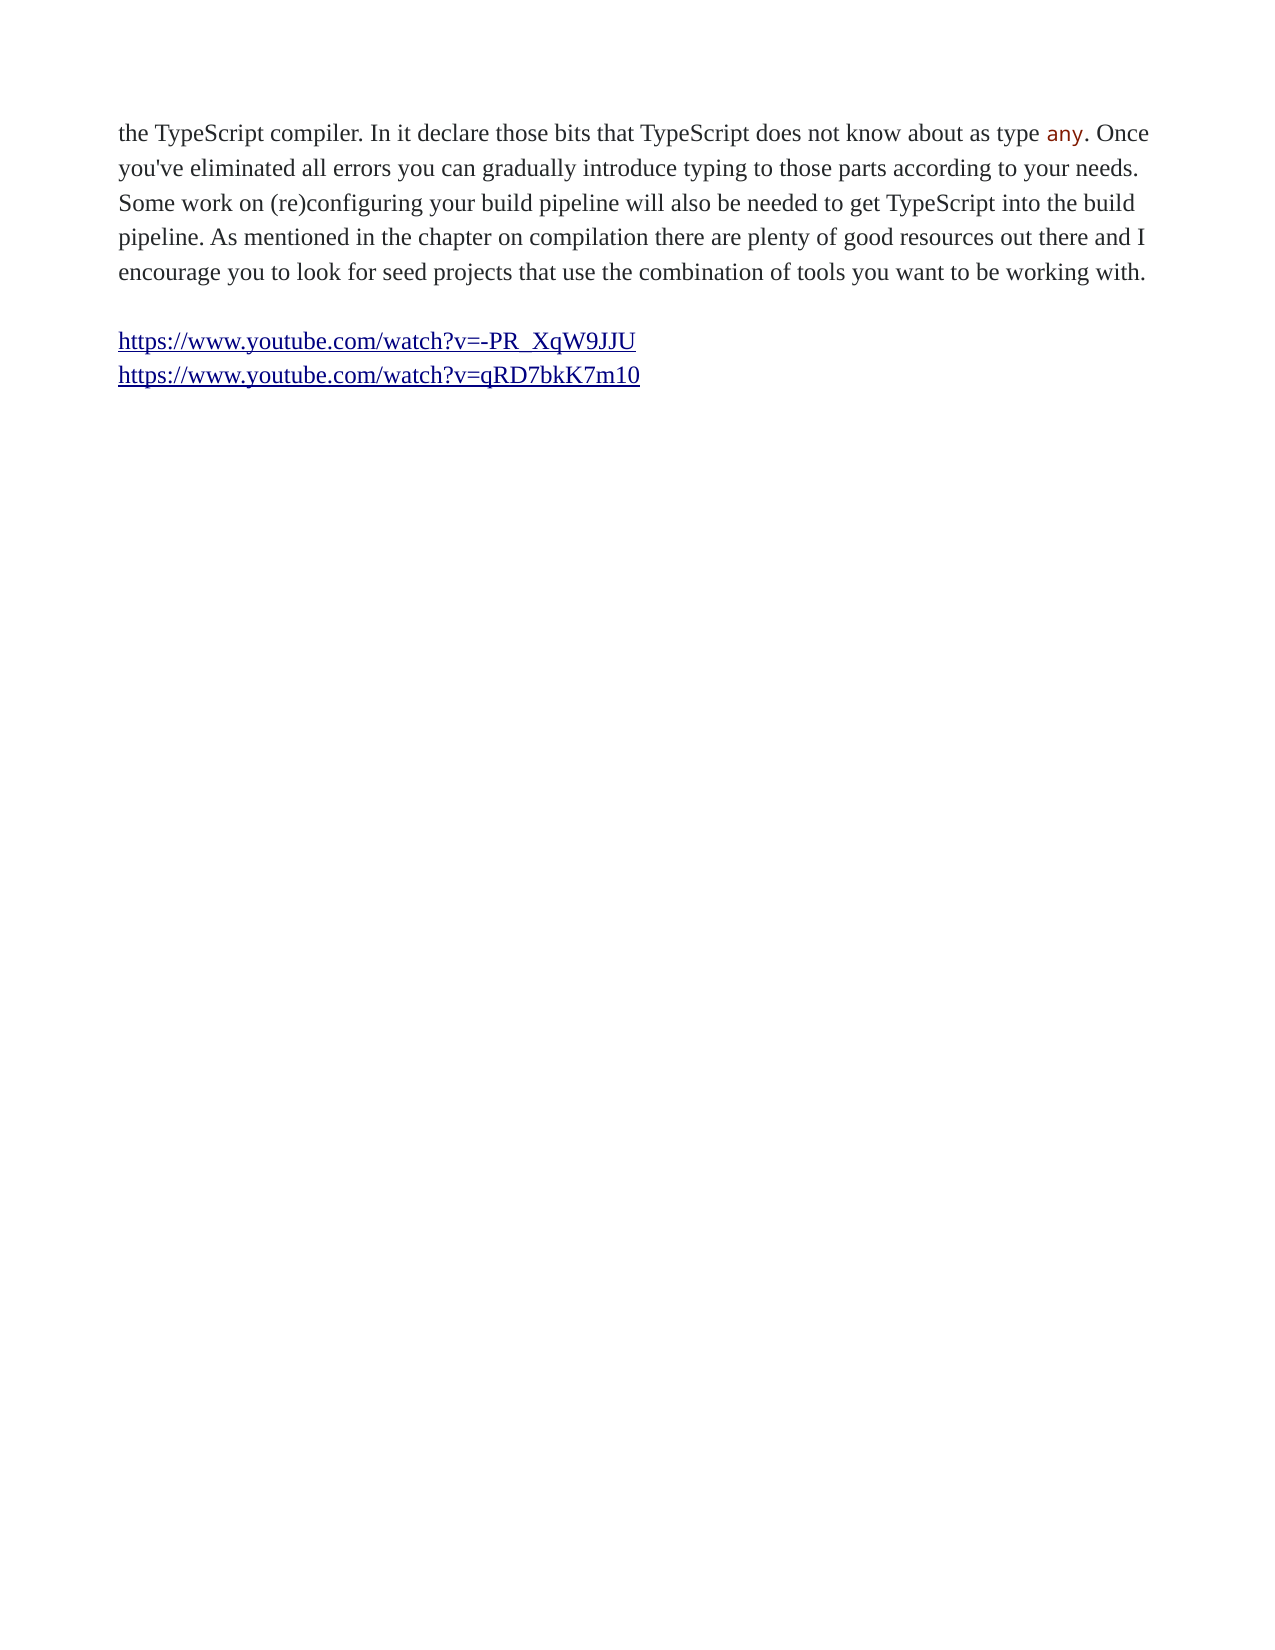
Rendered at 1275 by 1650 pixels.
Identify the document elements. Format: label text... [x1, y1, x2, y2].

text the TypeScript compiler. In it declare those bits that TypeScript does not know about as type any. Once you've eliminated all errors you can gradually introduce typing to those parts according to your needs. [118, 118, 1157, 182]
text https://www.youtube.com/watch?v=-PR_XqW9JJU [118, 326, 1157, 354]
text Some work on (re)configuring your build pipeline will also be needed to get TypeScript into the build pipeline. As mentioned in the chapter on compilation there are plenty of good resources out there and I encourage you to look for seed projects that use the combination of tools you want to be working with. [118, 188, 1157, 286]
text https://www.youtube.com/watch?v=qRD7bkK7m10 [118, 360, 1157, 389]
